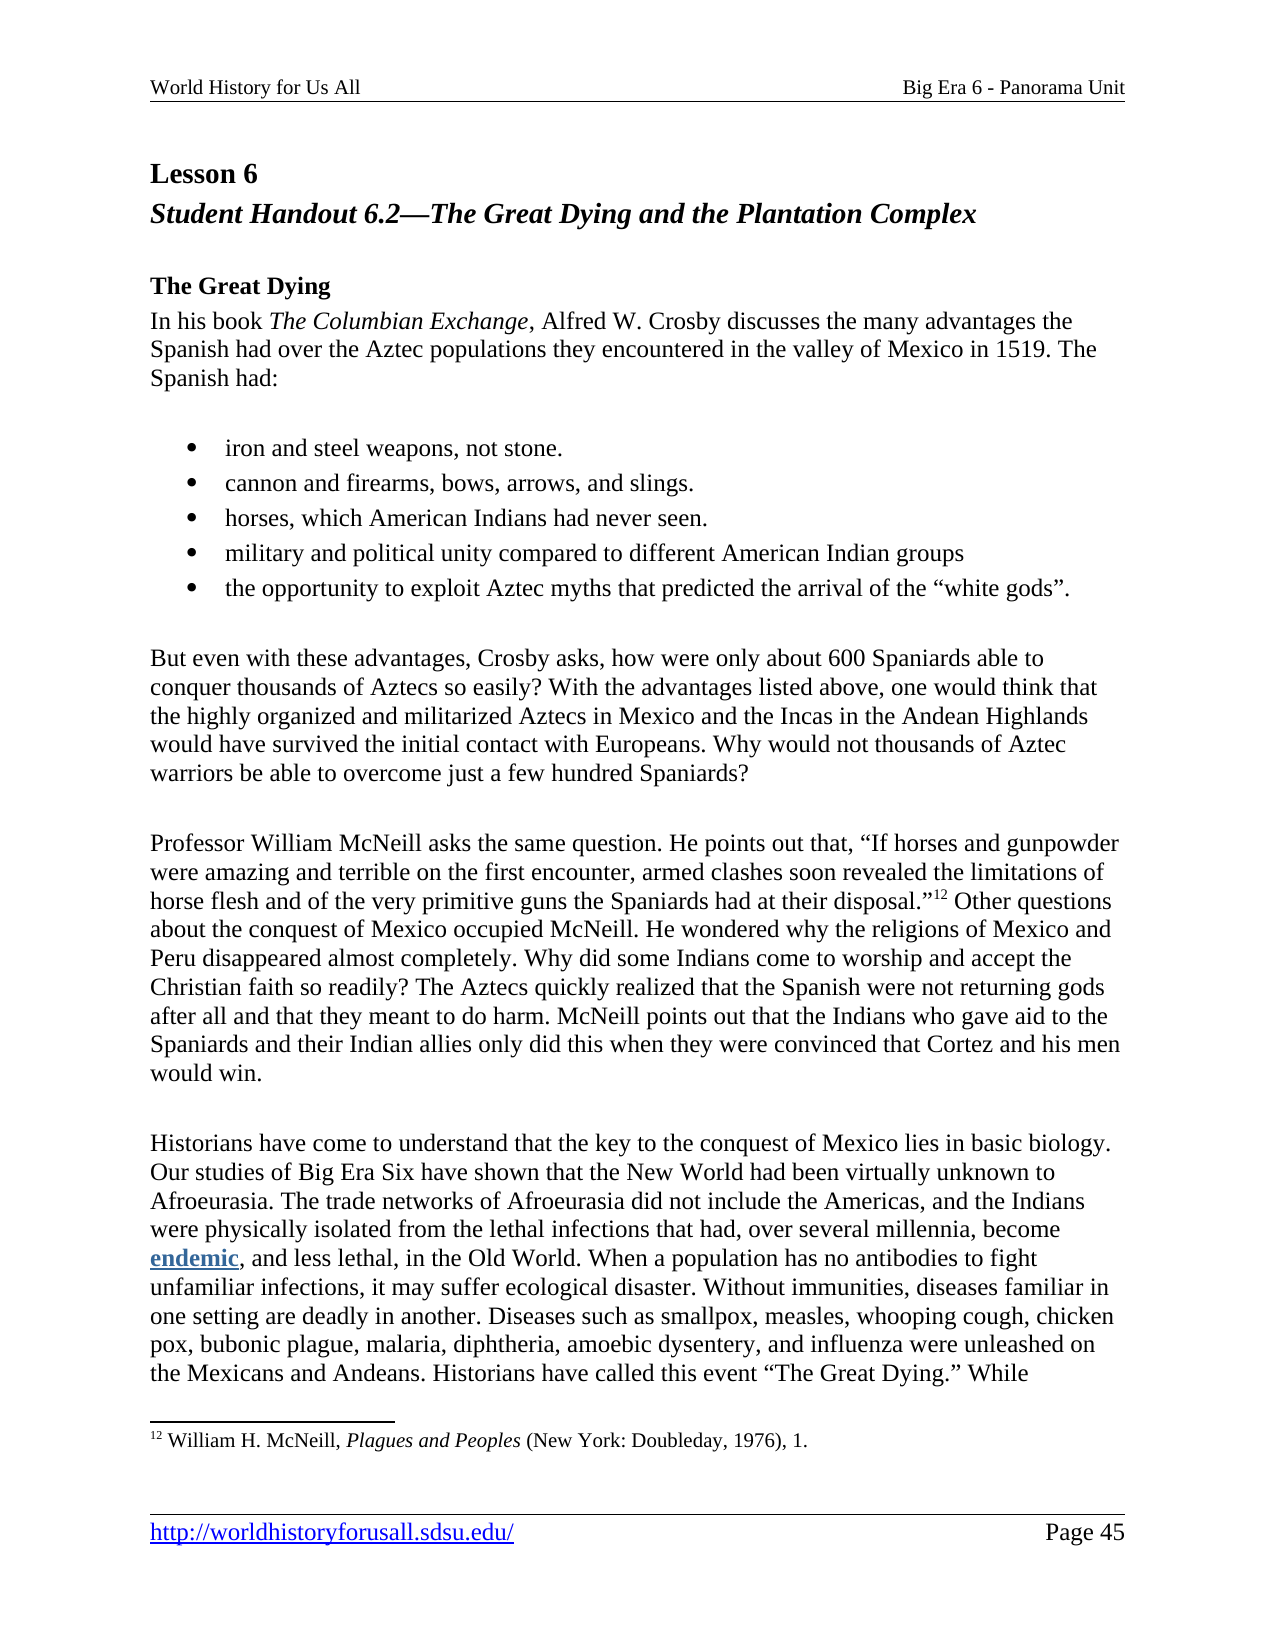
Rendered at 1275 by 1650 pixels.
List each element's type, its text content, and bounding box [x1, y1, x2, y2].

list cannon and firearms, bows, arrows, and slings. [187, 468, 1125, 497]
text William H. McNeill, Plagues and Peoples (New York: Doubleday, 1976), 1. [150, 1428, 1125, 1452]
list iron and steel weapons, not stone. [187, 433, 1125, 462]
text The Great Dying [150, 271, 1125, 299]
text But even with these advantages, Crosby asks, how were only about 600 Spaniards able to conquer thousands of Aztecs so easily? With the advantages listed above, one would think that the highly organized and militarized Aztecs in Mexico and the Incas in the Andean Highlands would have survived the initial contact with Europeans. Why would not thousands of Aztec warriors be able to overcome just a few hundred Spaniards? [150, 643, 1125, 787]
list military and political unity compared to different American Indian groups [187, 538, 1125, 567]
text Student Handout 6.2—The Great Dying and the Plantation Complex [150, 196, 1125, 229]
text Historians have come to understand that the key to the conquest of Mexico lies in basic biology. Our studies of Big Era Six have shown that the New World had been virtually unknown to Afroeurasia. The trade networks of Afroeurasia did not include the Americas, and the Indians were physically isolated from the lethal infections that had, over several millennia, become endemic, and less lethal, in the Old World. When a population has no antibodies to fight unfamiliar infections, it may suffer ecological disaster. Without immunities, diseases familiar in one setting are deadly in another. Diseases such as smallpox, measles, whooping cough, chicken pox, bubonic plague, malaria, diphtheria, amoebic dysentery, and influenza were unleashed on the Mexicans and Andeans. Historians have called this event “The Great Dying.” While [150, 1128, 1125, 1387]
list horses, which American Indians had never seen. [187, 503, 1125, 532]
text In his book The Columbian Exchange, Alfred W. Crosby discusses the many advantages the Spanish had over the Aztec populations they encountered in the valley of Mexico in 1519. The Spanish had: [150, 306, 1125, 392]
text Professor William McNeill asks the same question. He points out that, “If horses and gunpowder were amazing and terrible on the first encounter, armed clashes soon revealed the limitations of horse flesh and of the very primitive guns the Spaniards had at their disposal.” Other questions about the conquest of Mexico occupied McNeill. He wondered why the religions of Mexico and Peru disappeared almost completely. Why did some Indians come to worship and accept the Christian faith so readily? The Aztecs quickly realized that the Spanish were not returning gods after all and that they meant to do harm. McNeill points out that the Indians who gave aid to the Spaniards and their Indian allies only did this when they were convinced that Cortez and his men would win. [150, 828, 1125, 1087]
text Lesson 6 [150, 156, 1125, 190]
list the opportunity to exploit Aztec myths that predicted the arrival of the “white gods”. [187, 573, 1125, 602]
